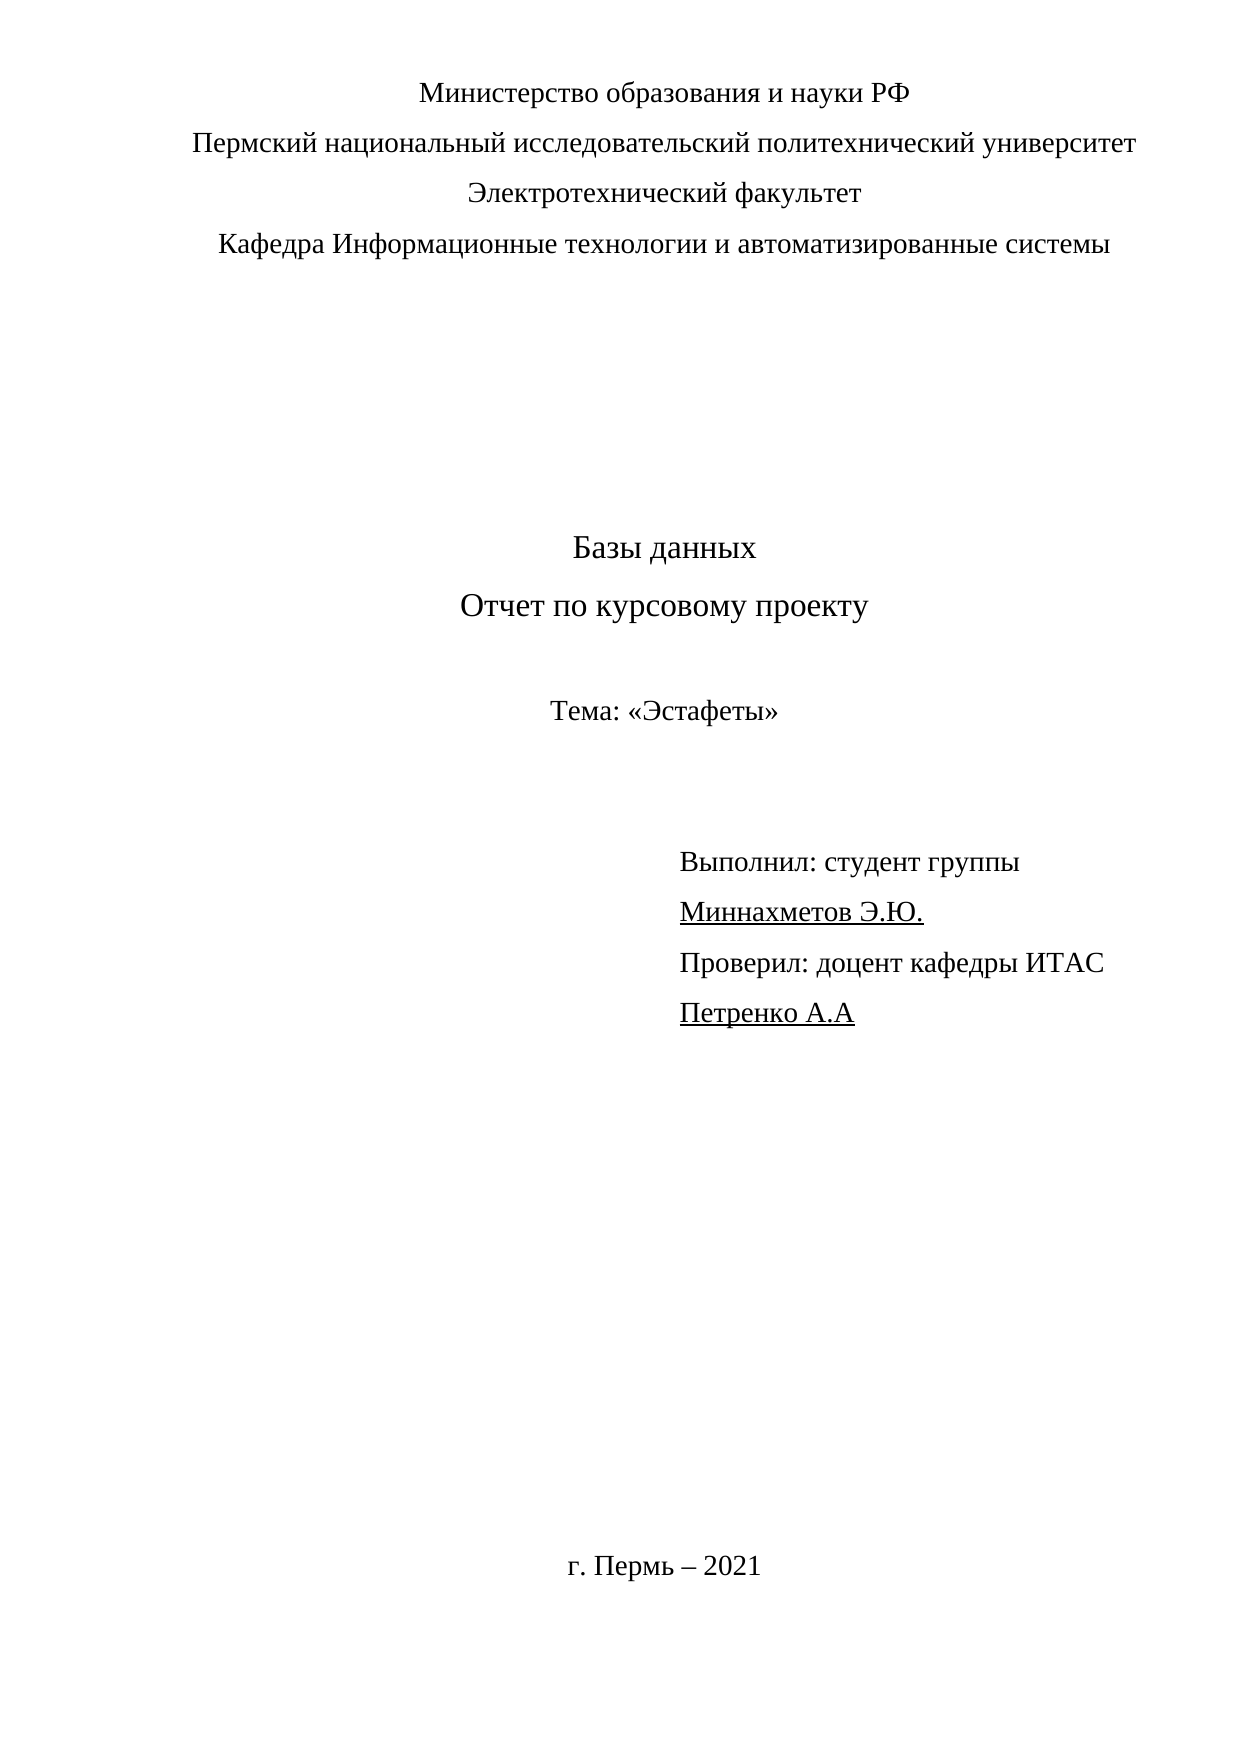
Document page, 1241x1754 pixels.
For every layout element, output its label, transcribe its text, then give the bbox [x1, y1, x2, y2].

text Министерство образования и науки РФ [177, 75, 1152, 108]
text Тема: «Эстафеты» [177, 693, 1152, 727]
text Проверил: доцент кафедры ИТАС [679, 945, 1152, 978]
text г. Пермь – 2021 [177, 1548, 1152, 1582]
text Петренко А.А [679, 995, 1152, 1028]
text Кафедра Информационные технологии и автоматизированные системы [177, 226, 1152, 259]
text Пермский национальный исследовательский политехнический университет [177, 125, 1152, 159]
text Отчет по курсовому проекту [177, 585, 1152, 624]
text Выполнил: студент группы Миннахметов Э.Ю. [679, 844, 1152, 928]
text Электротехнический факультет [177, 176, 1152, 209]
text Базы данных [177, 528, 1152, 566]
